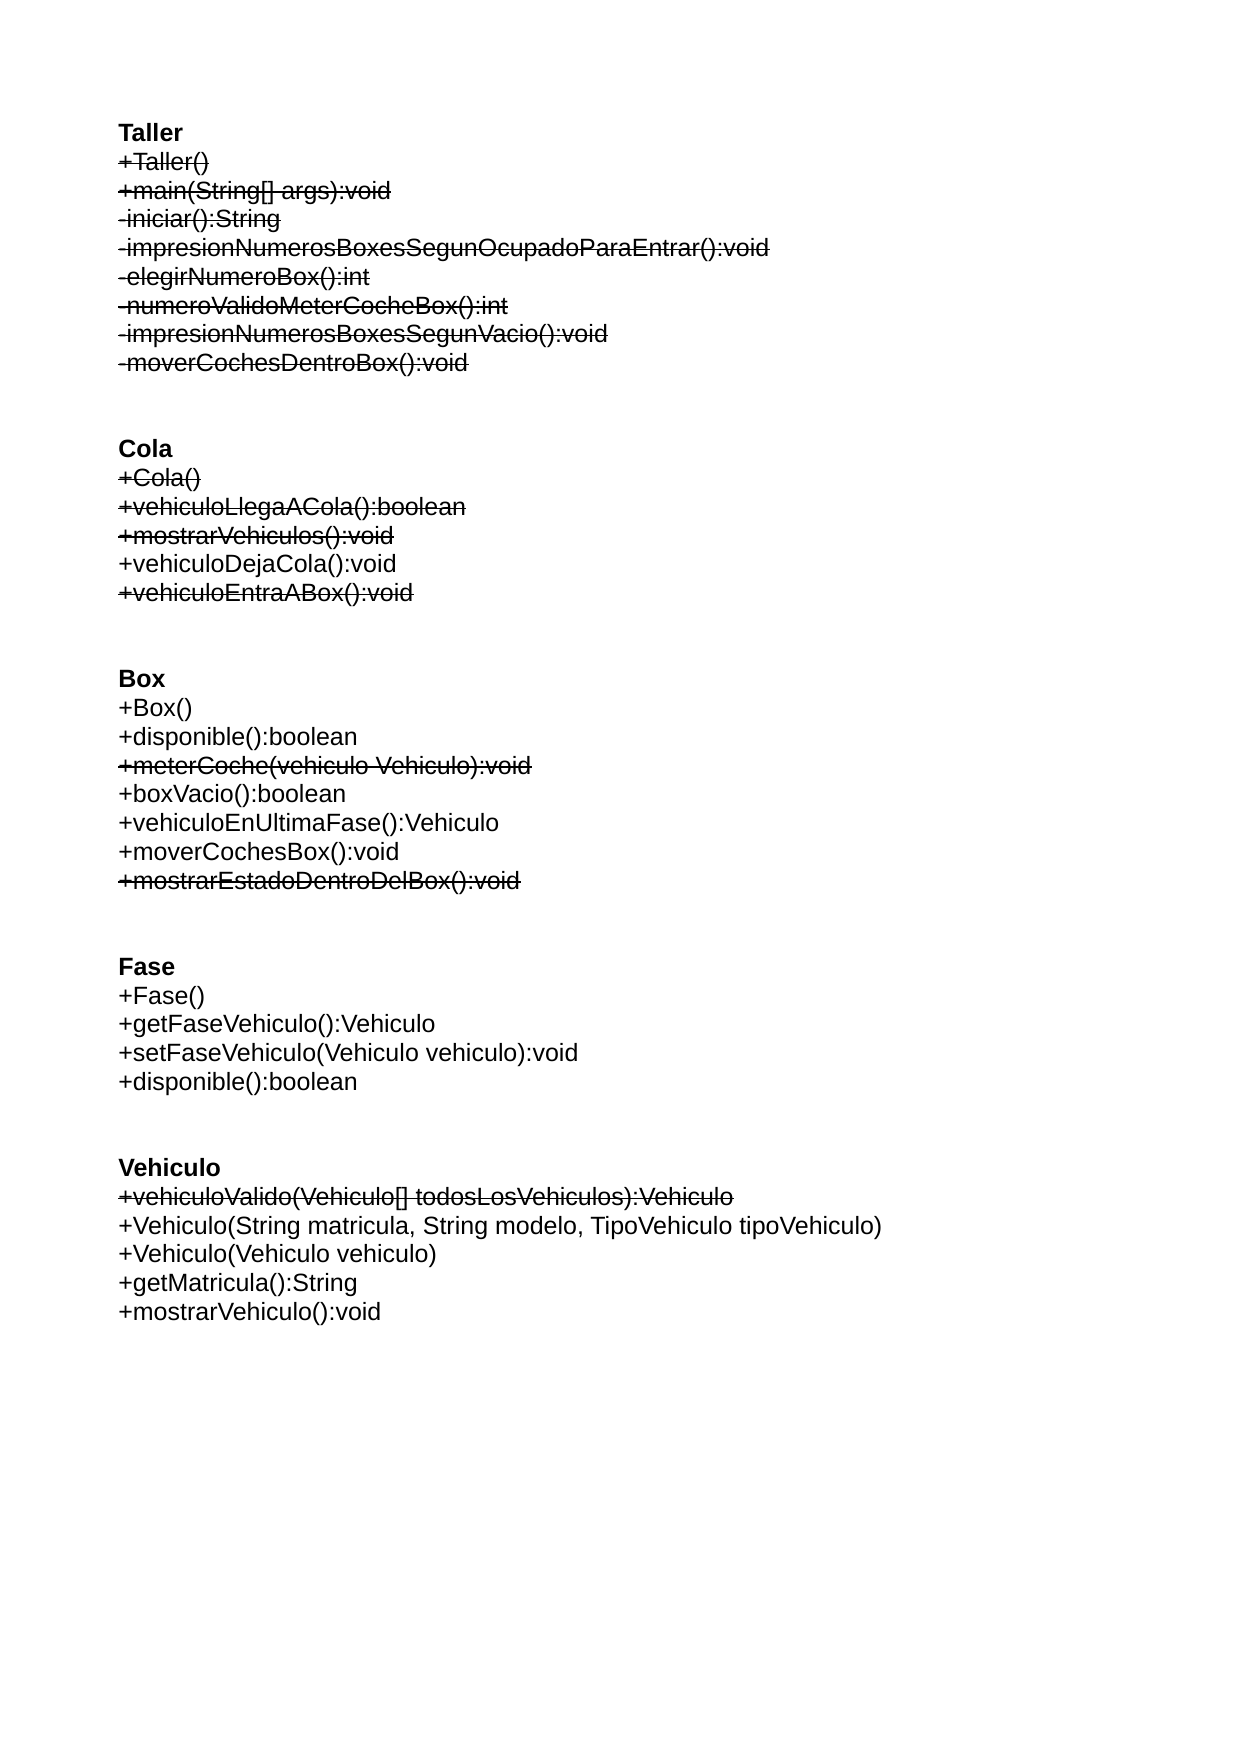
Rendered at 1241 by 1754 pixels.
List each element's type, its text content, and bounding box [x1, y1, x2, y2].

text +vehiculoEnUltimaFase():Vehiculo [118, 808, 1122, 837]
text +meterCoche(vehiculo Vehiculo):void [118, 751, 1122, 779]
text Box [118, 664, 1122, 693]
text +boxVacio():boolean [118, 779, 1122, 808]
text +Fase() [118, 981, 1122, 1009]
text -numeroValidoMeterCocheBox():int [118, 291, 1122, 319]
text Taller [118, 118, 1122, 147]
text Fase [118, 952, 1122, 981]
text +getMatricula():String [118, 1268, 1122, 1297]
text +mostrarEstadoDentroDelBox():void [118, 866, 1122, 894]
text +Vehiculo(Vehiculo vehiculo) [118, 1239, 1122, 1268]
text +main(String[] args):void [118, 176, 1122, 204]
text +vehiculoDejaCola():void [118, 549, 1122, 578]
text +vehiculoEntraABox():void [118, 578, 1122, 607]
text +mostrarVehiculos():void [118, 521, 1122, 549]
text +setFaseVehiculo(Vehiculo vehiculo):void [118, 1038, 1122, 1067]
text -moverCochesDentroBox():void [118, 348, 1122, 377]
text +moverCochesBox():void [118, 837, 1122, 866]
text +getFaseVehiculo():Vehiculo [118, 1009, 1122, 1038]
text +vehiculoLlegaACola():boolean [118, 492, 1122, 521]
text +Vehiculo(String matricula, String modelo, TipoVehiculo tipoVehiculo) [118, 1211, 1122, 1239]
text -impresionNumerosBoxesSegunOcupadoParaEntrar():void [118, 233, 1122, 262]
text Vehiculo [118, 1153, 1122, 1182]
text -iniciar():String [118, 204, 1122, 233]
text Cola [118, 434, 1122, 463]
text +vehiculoValido(Vehiculo[] todosLosVehiculos):Vehiculo [118, 1182, 1122, 1211]
text +Box() [118, 693, 1122, 722]
text +disponible():boolean [118, 1067, 1122, 1096]
text +disponible():boolean [118, 722, 1122, 751]
text +Cola() [118, 463, 1122, 492]
text -impresionNumerosBoxesSegunVacio():void [118, 319, 1122, 348]
text +Taller() [118, 147, 1122, 176]
text -elegirNumeroBox():int [118, 262, 1122, 291]
text +mostrarVehiculo():void [118, 1297, 1122, 1326]
